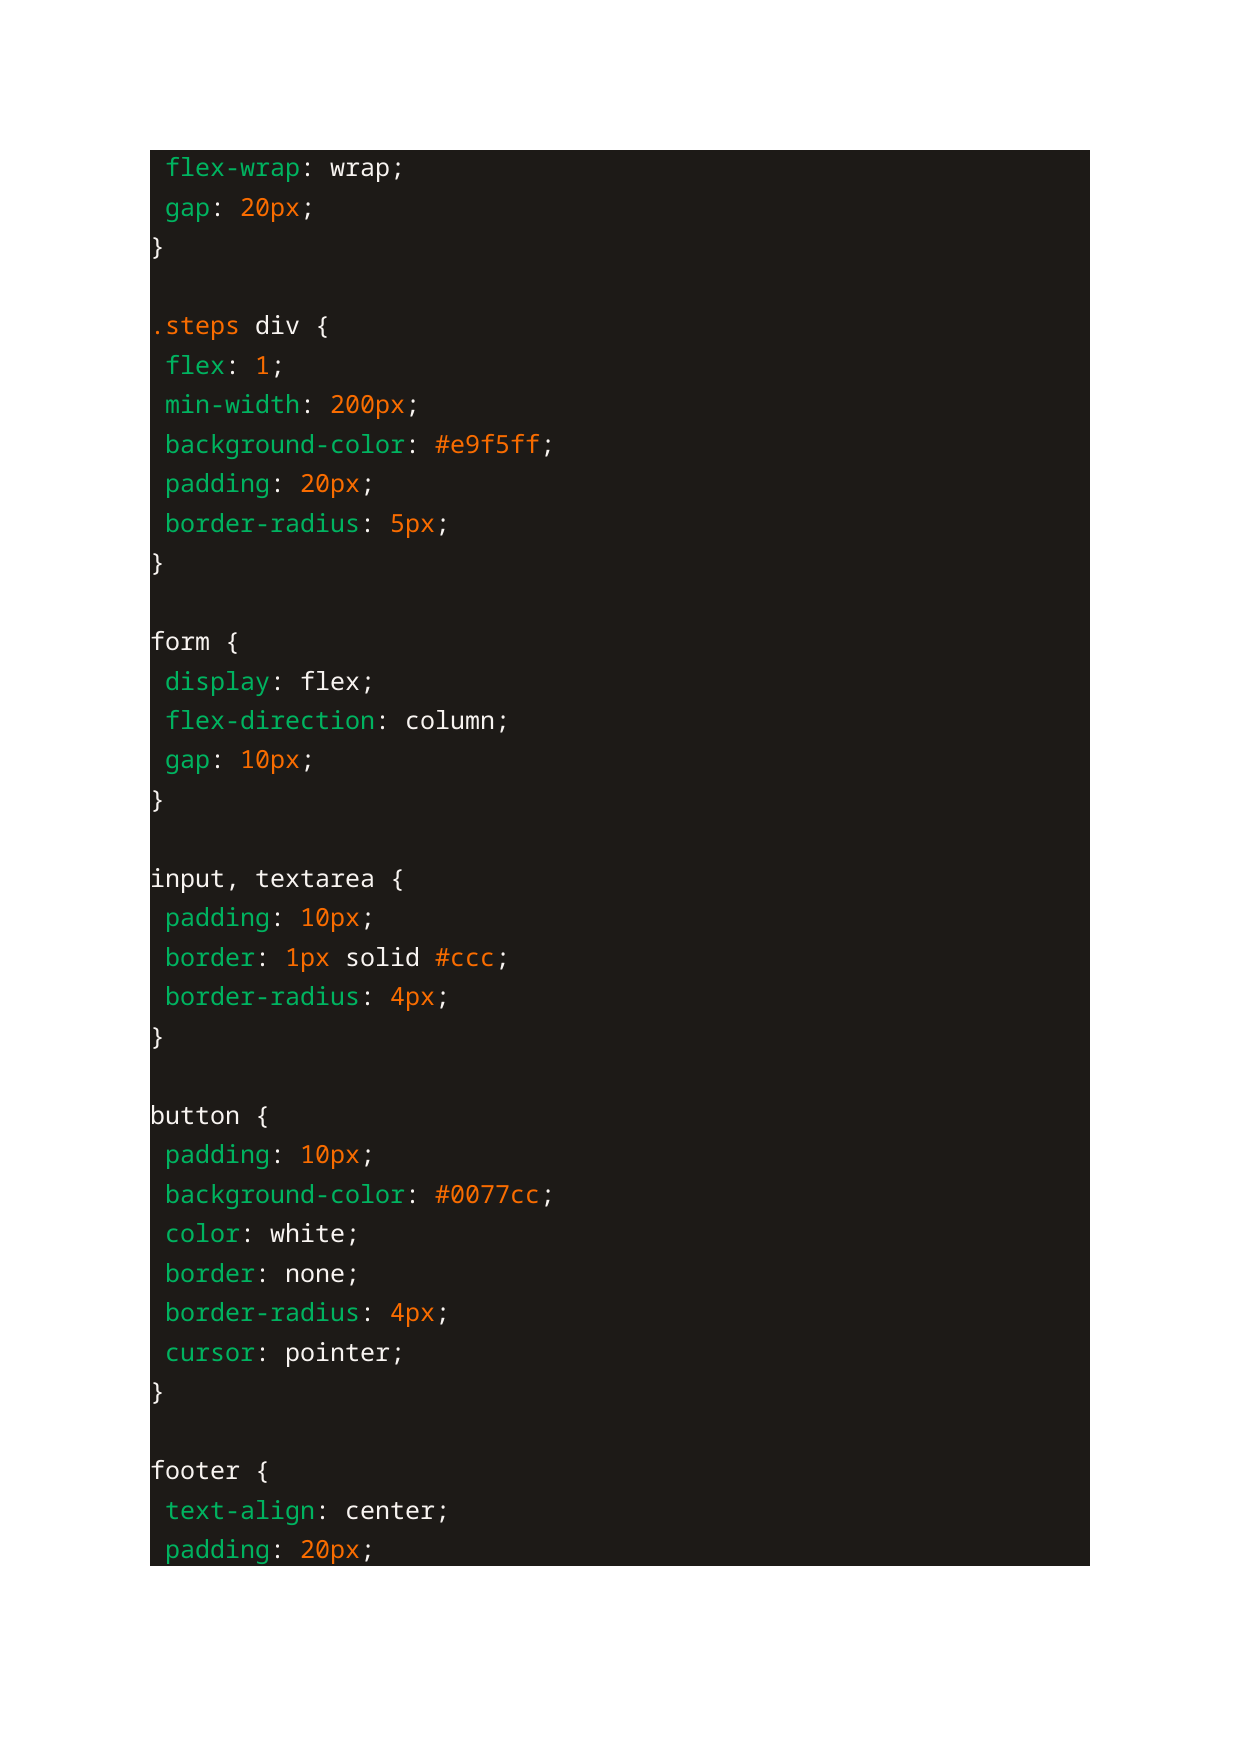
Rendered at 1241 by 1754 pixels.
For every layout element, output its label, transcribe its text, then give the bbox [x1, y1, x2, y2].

text flex-wrap: wrap; gap: 20px; } .steps div { flex: 1; min-width: 200px; background-color: #e9f5ff; padding: 20px; border-radius: 5px; } form { display: flex; flex-direction: column; gap: 10px; } input, textarea { padding: 10px; border: 1px solid #ccc; border-radius: 4px; } button { padding: 10px; background-color: #0077cc; color: white; border: none; border-radius: 4px; cursor: pointer; } footer { text-align: center; padding: 20px; [150, 150, 1090, 1566]
